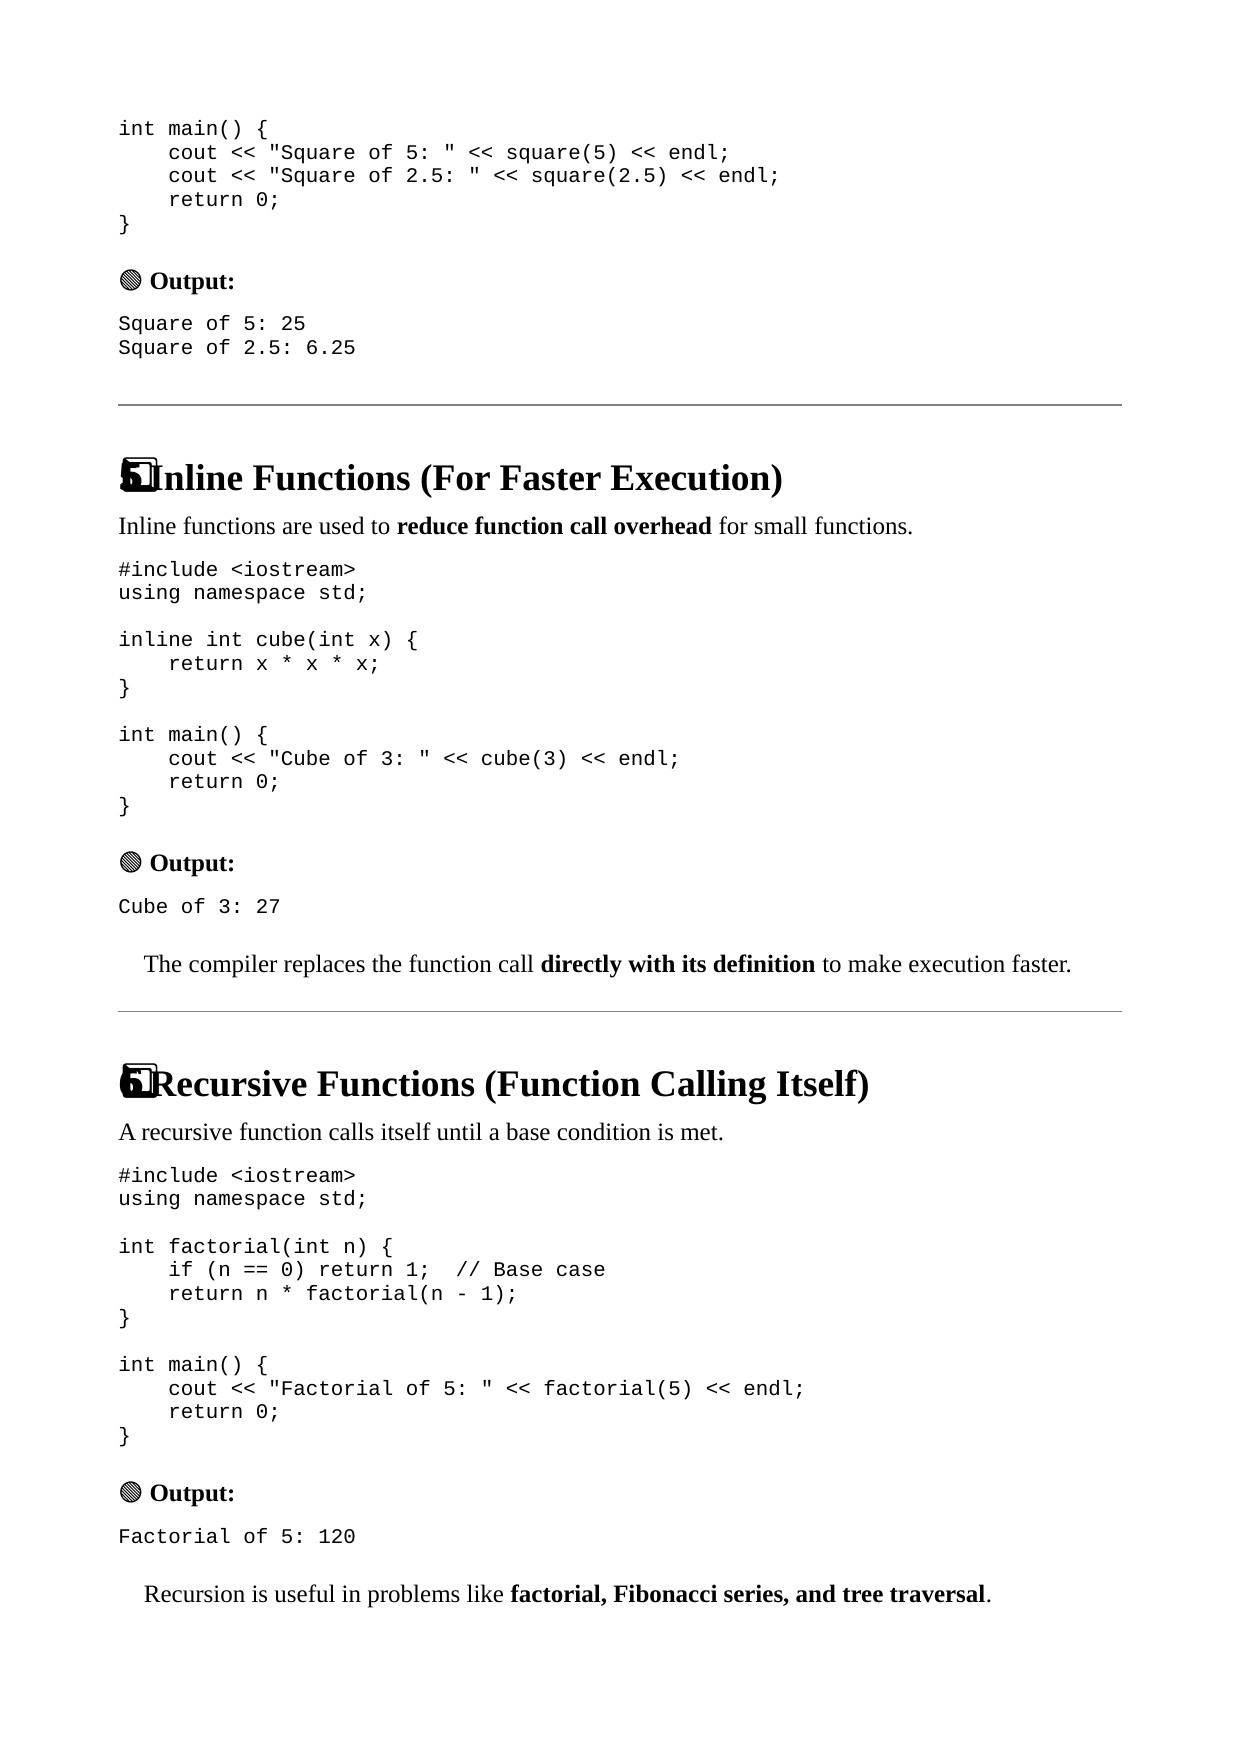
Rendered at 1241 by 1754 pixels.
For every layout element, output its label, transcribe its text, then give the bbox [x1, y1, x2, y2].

text #include <iostream> [118, 1165, 1122, 1188]
text return 0; [118, 771, 1122, 795]
text return 0; [118, 1401, 1122, 1425]
text } [118, 677, 1122, 700]
text cout << "Factorial of 5: " << factorial(5) << endl; [118, 1378, 1122, 1401]
text Square of 5: 25 [118, 313, 1122, 337]
text inline int cube(int x) { [118, 629, 1122, 653]
text } [118, 1425, 1122, 1448]
text using namespace std; [118, 1188, 1122, 1212]
text cout << "Square of 2.5: " << square(2.5) << endl; [118, 165, 1122, 189]
text 🔹 The compiler replaces the function call directly with its definition to make execution faster. [118, 949, 1122, 978]
text int main() { [118, 724, 1122, 748]
text #include <iostream> [118, 558, 1122, 582]
text int main() { [118, 118, 1122, 142]
text cout << "Cube of 3: " << cube(3) << endl; [118, 748, 1122, 771]
text int main() { [118, 1354, 1122, 1378]
text Factorial of 5: 120 [118, 1526, 1122, 1549]
text using namespace std; [118, 582, 1122, 606]
text 🟢 Output: [118, 266, 1122, 294]
text A recursive function calls itself until a base condition is met. [118, 1117, 1122, 1146]
text Square of 2.5: 6.25 [118, 337, 1122, 361]
subtitle 5️⃣ Inline Functions (For Faster Execution) [118, 455, 1122, 498]
text } [118, 1307, 1122, 1330]
text } [118, 795, 1122, 819]
text 🔹 Recursion is useful in problems like factorial, Fibonacci series, and tree traversal. [118, 1579, 1122, 1607]
text Inline functions are used to reduce function call overhead for small functions. [118, 511, 1122, 540]
text return 0; [118, 189, 1122, 213]
text return x * x * x; [118, 653, 1122, 677]
text Cube of 3: 27 [118, 896, 1122, 919]
text return n * factorial(n - 1); [118, 1283, 1122, 1307]
text int factorial(int n) { [118, 1236, 1122, 1259]
text } [118, 213, 1122, 236]
text if (n == 0) return 1; // Base case [118, 1259, 1122, 1283]
subtitle 6️⃣ Recursive Functions (Function Calling Itself) [118, 1062, 1122, 1105]
text 🟢 Output: [118, 1478, 1122, 1507]
text 🟢 Output: [118, 848, 1122, 877]
text cout << "Square of 5: " << square(5) << endl; [118, 142, 1122, 165]
